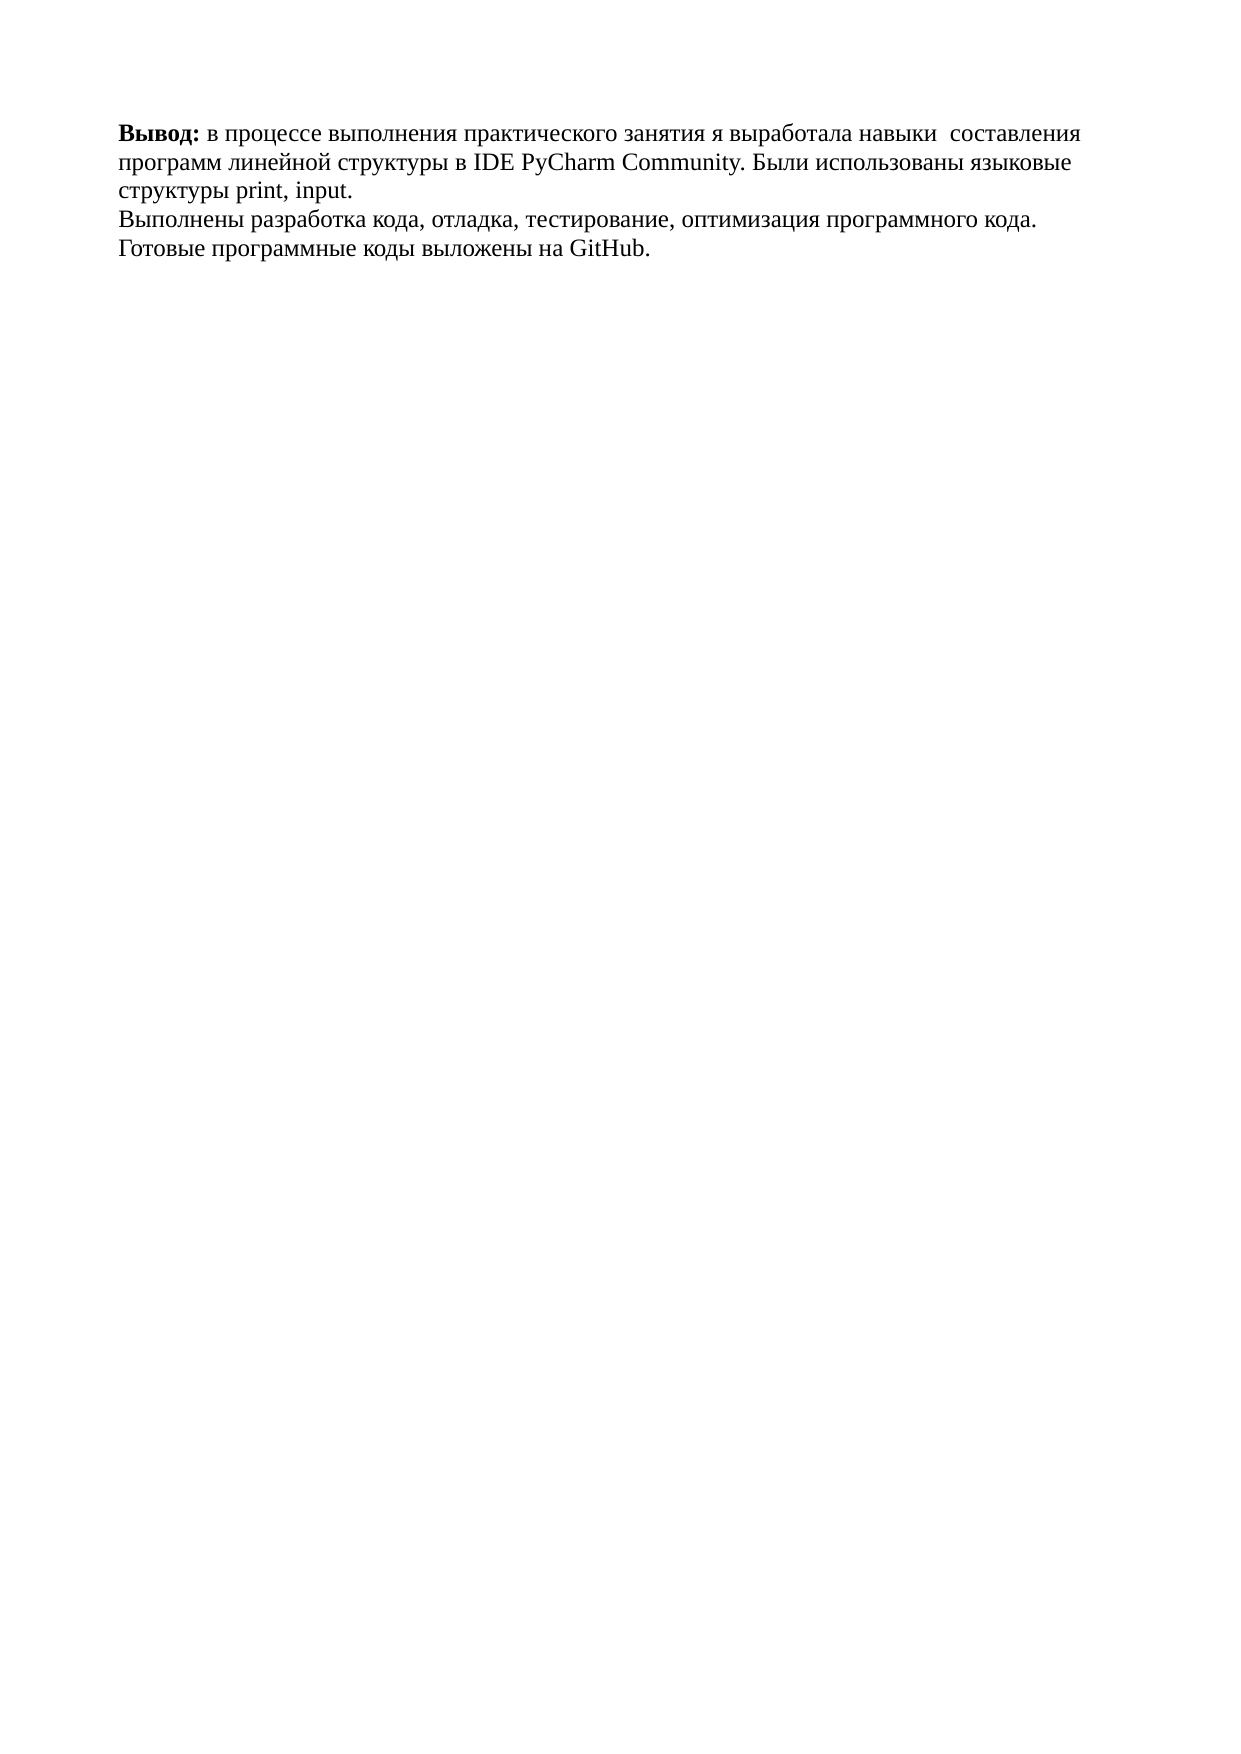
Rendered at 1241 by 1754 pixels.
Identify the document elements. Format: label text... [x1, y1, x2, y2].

text Выполнены разработка кода, отладка, тестирование, оптимизация программного кода. [118, 204, 1122, 233]
text Вывод: в процессе выполнения практического занятия я выработала навыки составления программ линейной структуры в IDE PyCharm Community. Были использованы языковые структуры print, input. [118, 118, 1122, 204]
text Готовые программные коды выложены на GitHub. [118, 233, 1122, 262]
